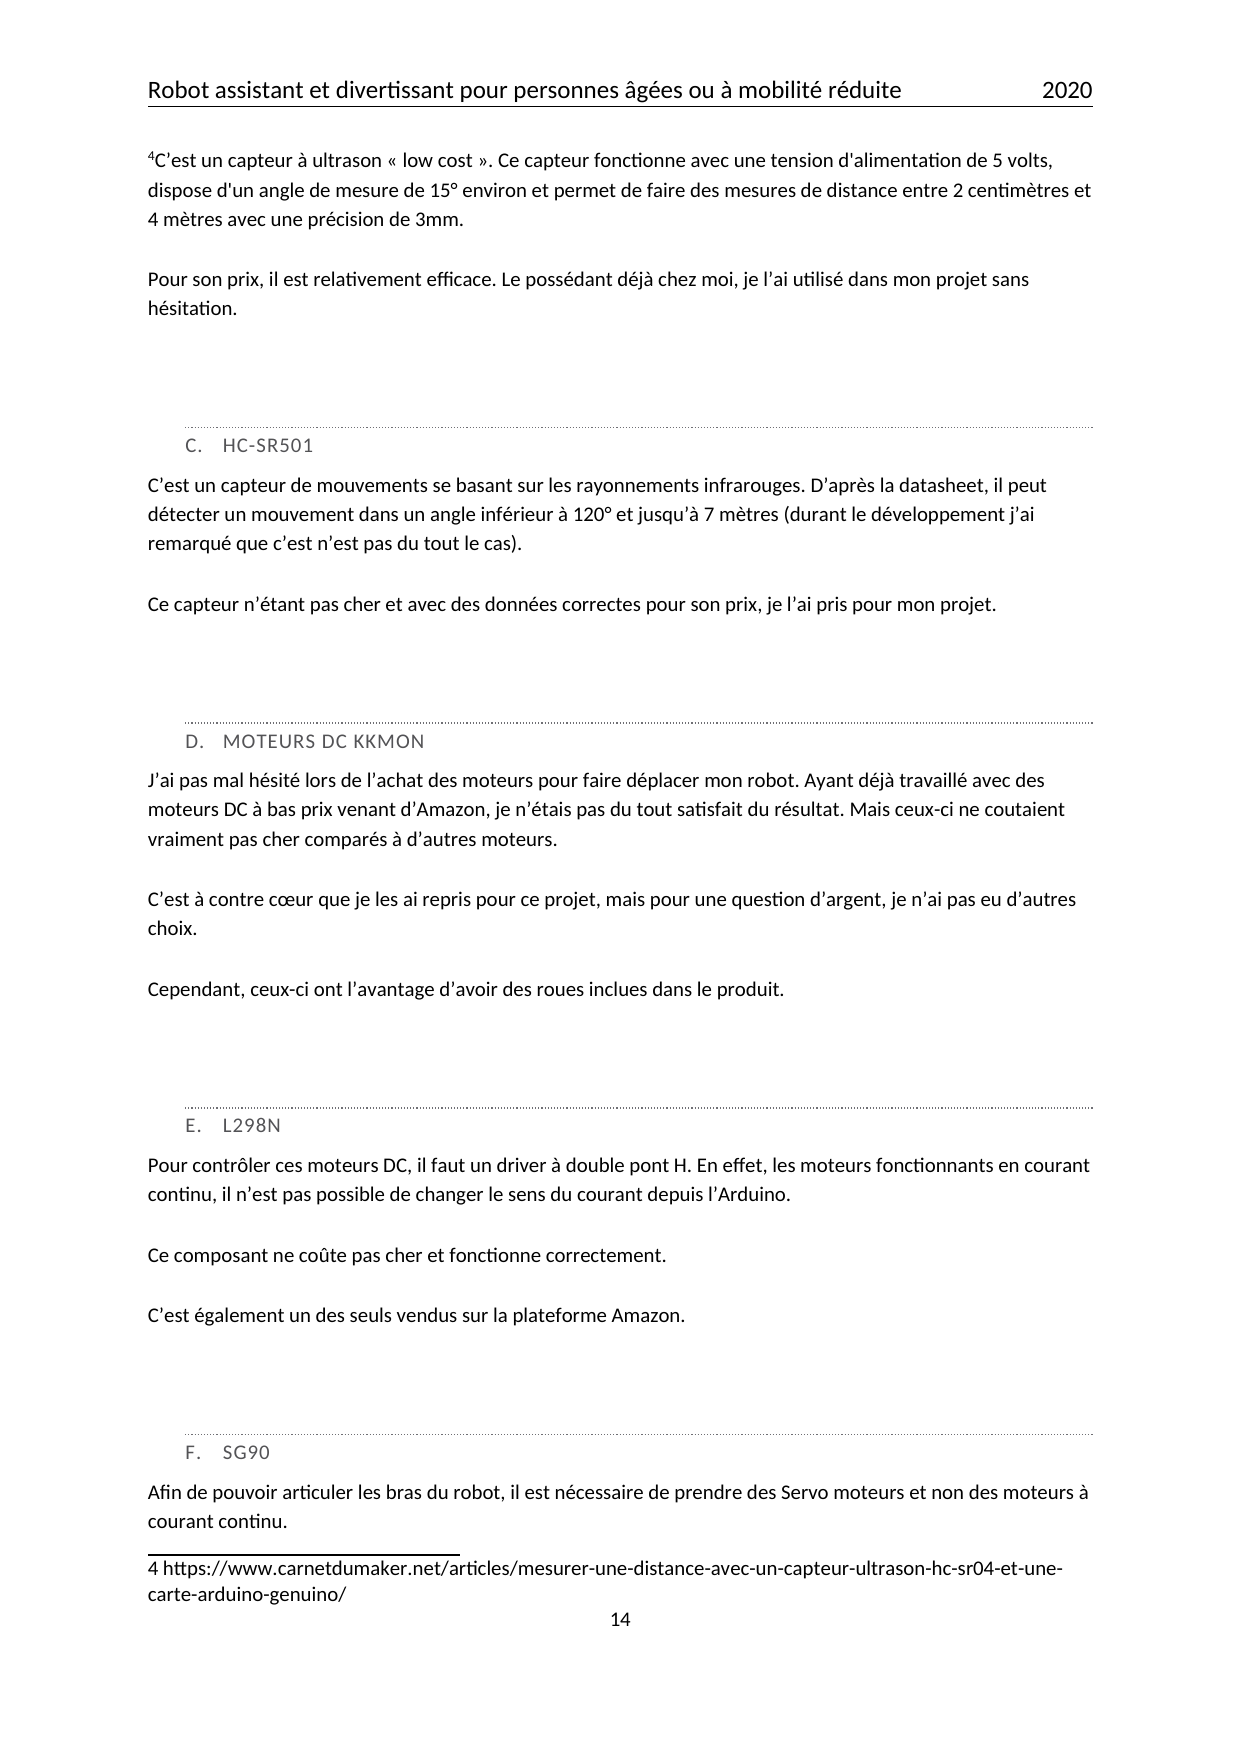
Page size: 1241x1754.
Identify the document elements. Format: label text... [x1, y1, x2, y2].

text Cependant, ceux-ci ont l’avantage d’avoir des roues inclues dans le produit. [148, 976, 1093, 1001]
text C’est un capteur de mouvements se basant sur les rayonnements infrarouges. D’après la datasheet, il peut détecter un mouvement dans un angle inférieur à 120° et jusqu’à 7 mètres (durant le développement j’ai remarqué que c’est n’est pas du tout le cas). [148, 472, 1093, 556]
text C’est à contre cœur que je les ai repris pour ce projet, mais pour une question d’argent, je n’ai pas eu d’autres choix. [148, 886, 1093, 941]
list HC-SR501 [185, 427, 1093, 458]
text Afin de pouvoir articuler les bras du robot, il est nécessaire de prendre des Servo moteurs et non des moteurs à courant continu. [148, 1479, 1093, 1533]
text C’est également un des seuls vendus sur la plateforme Amazon. [148, 1302, 1093, 1328]
text Pour contrôler ces moteurs DC, il faut un driver à double pont H. En effet, les moteurs fonctionnants en courant continu, il n’est pas possible de changer le sens du courant depuis l’Arduino. [148, 1152, 1093, 1207]
text Pour son prix, il est relativement efficace. Le possédant déjà chez moi, je l’ai utilisé dans mon projet sans hésitation. [148, 266, 1093, 321]
list L298N [185, 1107, 1093, 1138]
text J’ai pas mal hésité lors de l’achat des moteurs pour faire déplacer mon robot. Ayant déjà travaillé avec des moteurs DC à bas prix venant d’Amazon, je n’étais pas du tout satisfait du résultat. Mais ceux-ci ne coutaient vraiment pas cher comparés à d’autres moteurs. [148, 767, 1093, 851]
text C’est un capteur à ultrason « low cost ». Ce capteur fonctionne avec une tension d'alimentation de 5 volts, dispose d'un angle de mesure de 15° environ et permet de faire des mesures de distance entre 2 centimètres et 4 mètres avec une précision de 3mm. [148, 148, 1093, 231]
text Ce capteur n’étant pas cher et avec des données correctes pour son prix, je l’ai pris pour mon projet. [148, 591, 1093, 616]
list moteurs DC kkmon [185, 722, 1093, 753]
list SG90 [185, 1433, 1093, 1465]
text https://www.carnetdumaker.net/articles/mesurer-une-distance-avec-un-capteur-ultrason-hc-sr04-et-une-carte-arduino-genuino/ [148, 1556, 1093, 1606]
text Ce composant ne coûte pas cher et fonctionne correctement. [148, 1242, 1093, 1267]
